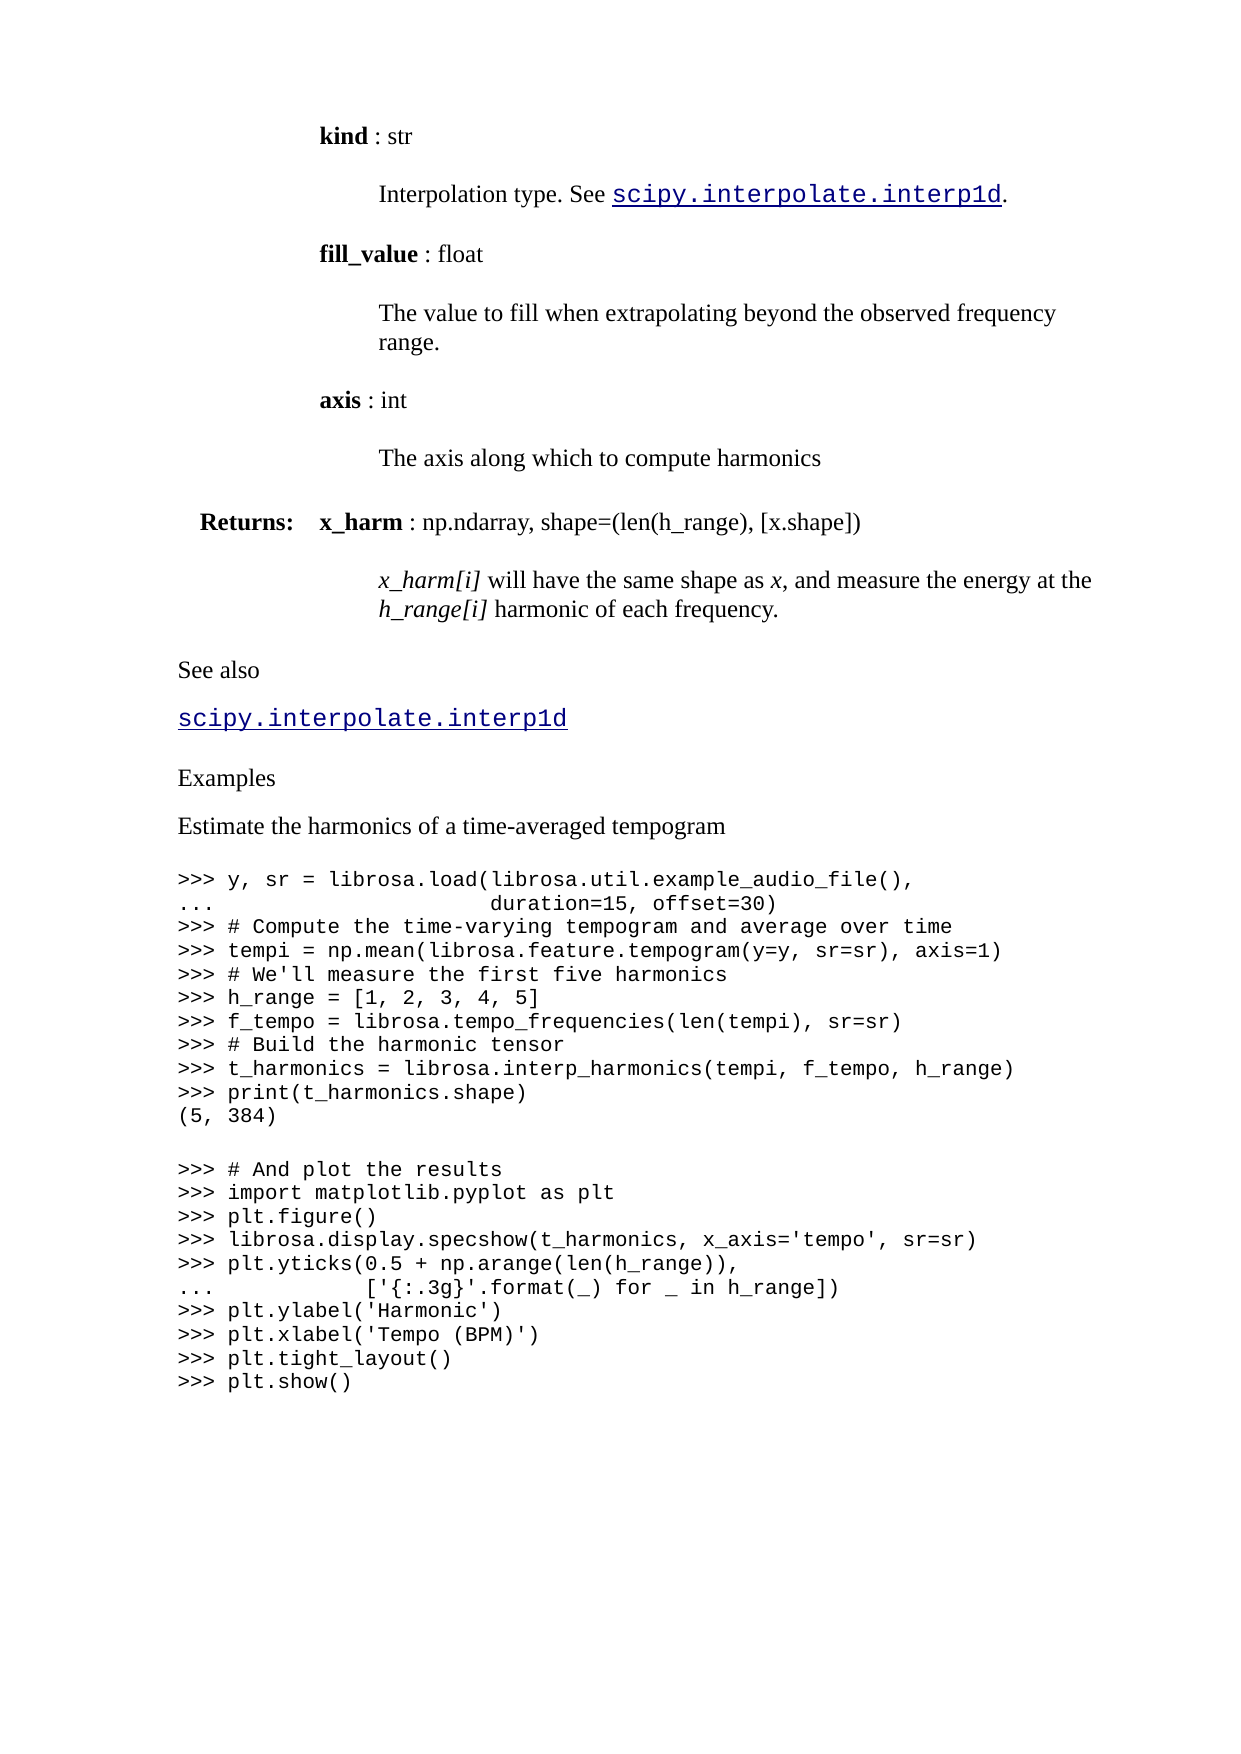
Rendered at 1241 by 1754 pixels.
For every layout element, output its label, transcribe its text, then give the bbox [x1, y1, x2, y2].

table_header kind : str Interpolation type. See scipy.interpolate.interp1d. fill_value : float The value to fill when extrapolating beyond the observed frequency range. axis : int The axis along which to compute harmonics [316, 118, 1122, 504]
text >>> print(t_harmonics.shape) [177, 1082, 1122, 1105]
text See also [177, 655, 1122, 684]
text ... ['{:.3g}'.format(_) for _ in h_range]) [177, 1277, 1122, 1300]
text >>> plt.figure() [177, 1206, 1122, 1229]
text >>> # Compute the time-varying tempogram and average over time [177, 916, 1122, 940]
table_cell x_harm : np.ndarray, shape=(len(h_range), [x.shape]) x_harm[i] will have the same shape as x, and measure the energy at the h_range[i] harmonic of each frequency. [316, 504, 1122, 655]
text ... duration=15, offset=30) [177, 893, 1122, 916]
text >>> plt.show() [177, 1371, 1122, 1395]
text >>> plt.yticks(0.5 + np.arange(len(h_range)), [177, 1253, 1122, 1277]
subtitle scipy.interpolate.interp1d [177, 703, 1122, 734]
text >>> t_harmonics = librosa.interp_harmonics(tempi, f_tempo, h_range) [177, 1058, 1122, 1082]
text >>> plt.tight_layout() [177, 1348, 1122, 1371]
text >>> librosa.display.specshow(t_harmonics, x_axis='tempo', sr=sr) [177, 1229, 1122, 1253]
text >>> import matplotlib.pyplot as plt [177, 1182, 1122, 1206]
text (5, 384) [177, 1105, 1122, 1129]
table_header [177, 118, 316, 504]
text >>> plt.ylabel('Harmonic') [177, 1300, 1122, 1324]
text >>> y, sr = librosa.load(librosa.util.example_audio_file(), [177, 869, 1122, 893]
text >>> h_range = [1, 2, 3, 4, 5] [177, 987, 1122, 1011]
text >>> tempi = np.mean(librosa.feature.tempogram(y=y, sr=sr), axis=1) [177, 940, 1122, 963]
text >>> f_tempo = librosa.tempo_frequencies(len(tempi), sr=sr) [177, 1011, 1122, 1034]
list Estimate the harmonics of a time-averaged tempogram [177, 811, 1122, 839]
text >>> # Build the harmonic tensor [177, 1034, 1122, 1058]
text Examples [177, 763, 1122, 792]
text >>> plt.xlabel('Tempo (BPM)') [177, 1324, 1122, 1348]
table_cell Returns: [177, 504, 316, 655]
text >>> # We'll measure the first five harmonics [177, 963, 1122, 987]
text >>> # And plot the results [177, 1158, 1122, 1182]
